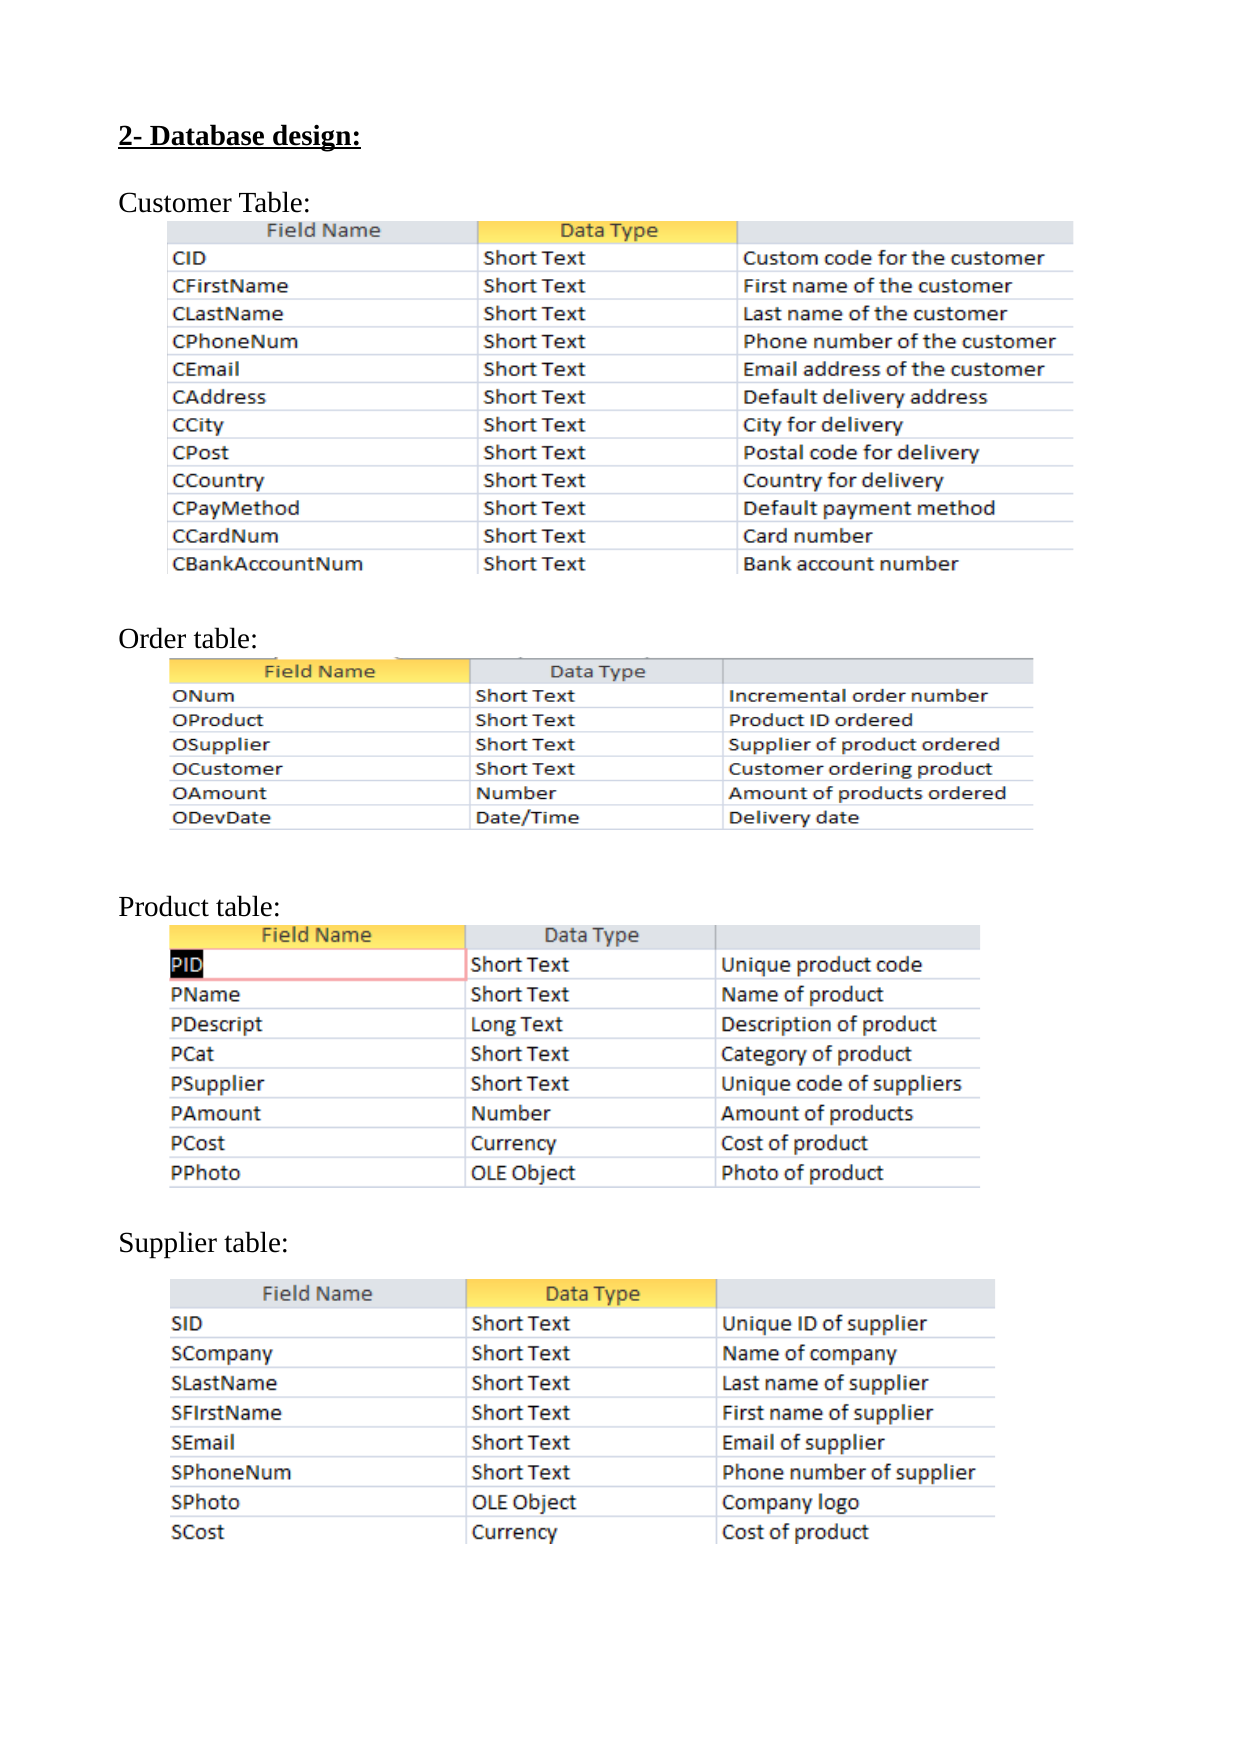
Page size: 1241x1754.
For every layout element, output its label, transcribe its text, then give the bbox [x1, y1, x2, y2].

picture [167, 221, 1074, 574]
picture [169, 925, 981, 1188]
text Supplier table: [118, 1225, 1122, 1258]
text Customer Table: [118, 185, 1122, 219]
text 2- Database design: [118, 118, 1122, 152]
text Product table: [118, 889, 1122, 923]
text Order table: [118, 621, 1122, 655]
picture [170, 1279, 996, 1544]
picture [169, 657, 1034, 830]
